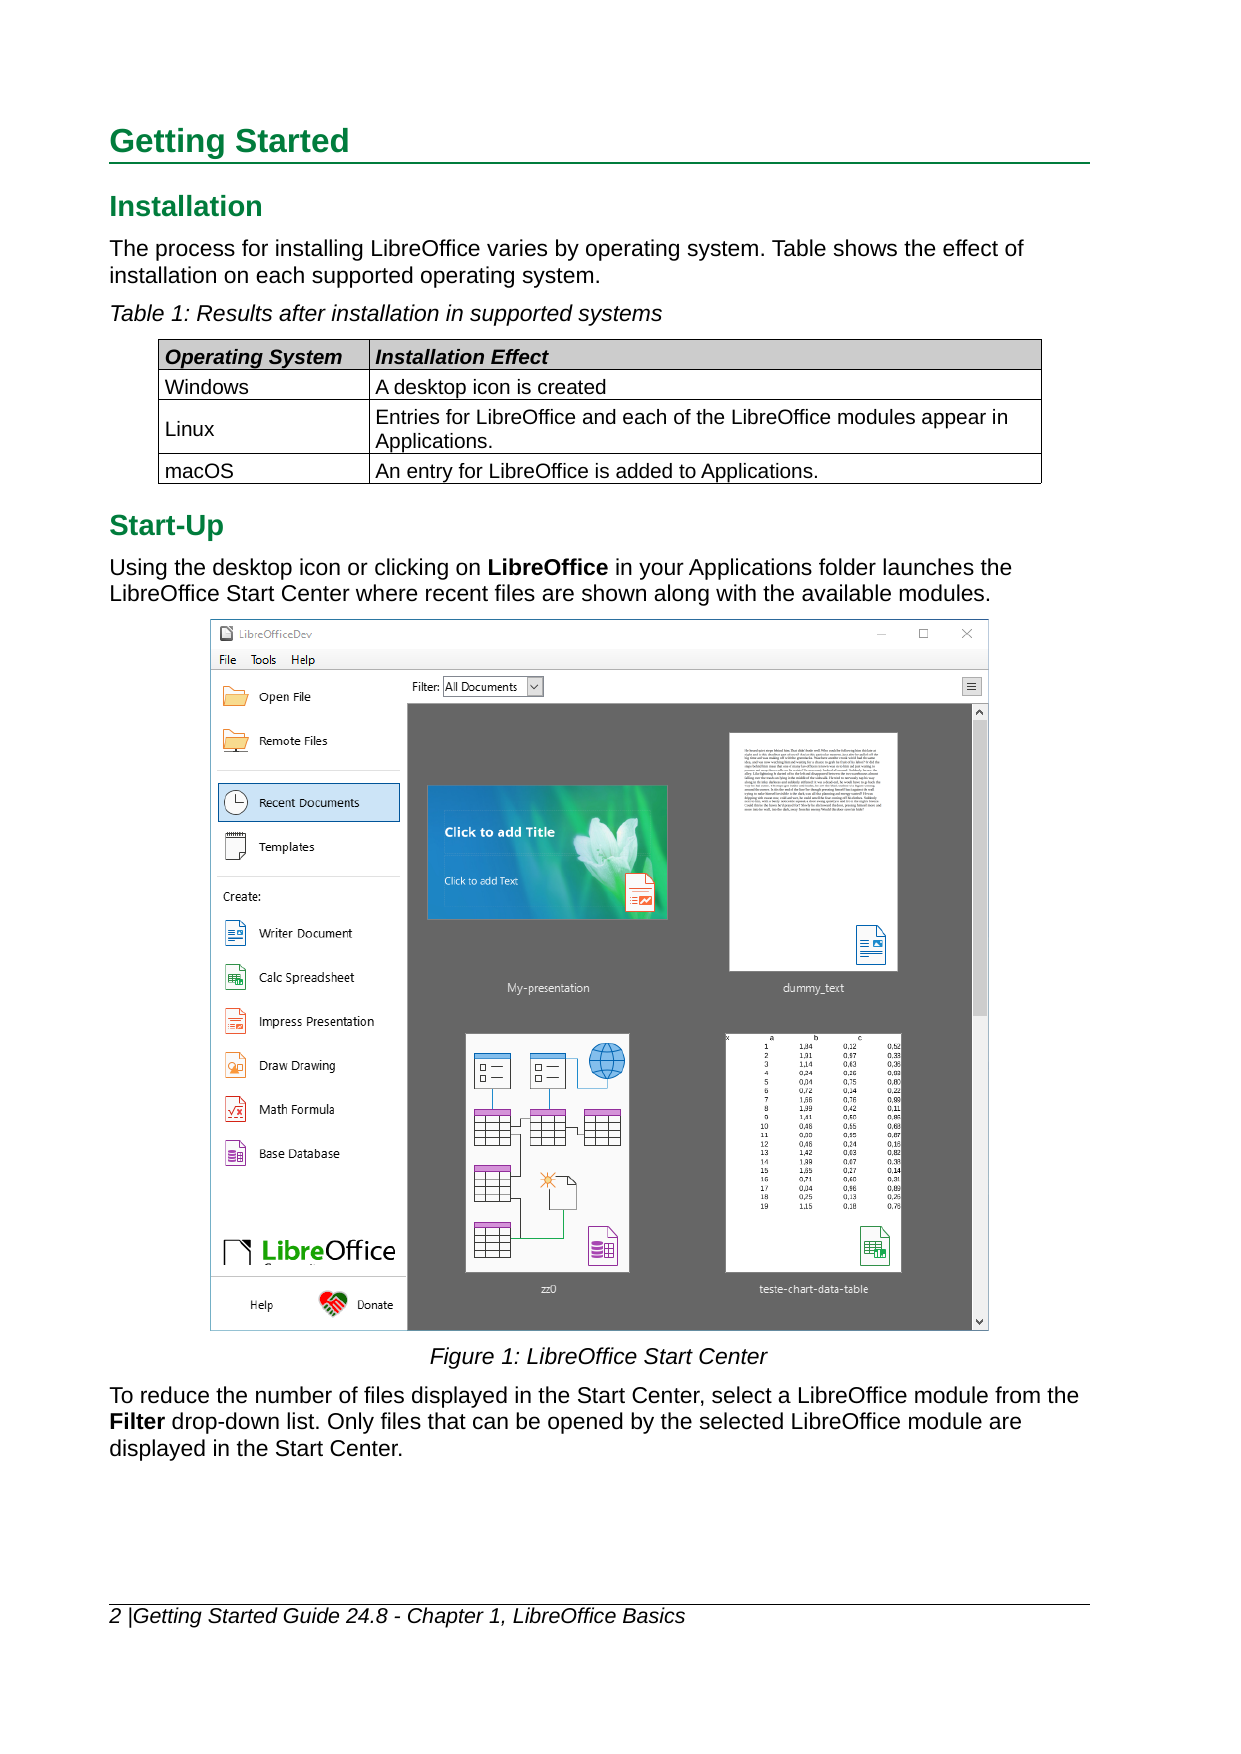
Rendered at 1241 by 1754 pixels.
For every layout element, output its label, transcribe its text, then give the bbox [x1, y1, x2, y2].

table_cell ‍Linux [159, 400, 369, 453]
table_cell An entry for LibreOffice is added to Applications. [370, 454, 1041, 483]
picture [210, 619, 989, 1331]
text Figure 1: LibreOffice Start Center [210, 1343, 989, 1369]
table_cell ‍Windows [159, 370, 369, 399]
table_cell A desktop icon is created [370, 370, 1041, 399]
subtitle Start-Up [109, 508, 1090, 542]
table_cell Entries for LibreOffice and each of the LibreOffice modules appear in Applications. [370, 400, 1041, 453]
list Using the desktop icon or clicking on LibreOffice in your Applications folder launches the LibreOffice Start Center where recent files are shown along with the available modules. [109, 554, 1090, 607]
table_header Operating System [159, 340, 369, 369]
subtitle Getting Started [109, 121, 1090, 162]
table_header Installation Effect [370, 340, 1041, 369]
subtitle Installation [109, 189, 1090, 223]
text To reduce the number of files displayed in the Start Center, select a LibreOffice module from the Filter drop-down list. Only files that can be opened by the selected LibreOffice module are displayed in the Start Center. [109, 1382, 1090, 1461]
list The process for installing LibreOffice varies by operating system. Table shows the effect of installation on each supported operating system. [109, 235, 1090, 288]
table_cell ‍macOS [159, 454, 369, 483]
text Table 1: Results after installation in supported systems [109, 300, 1090, 327]
